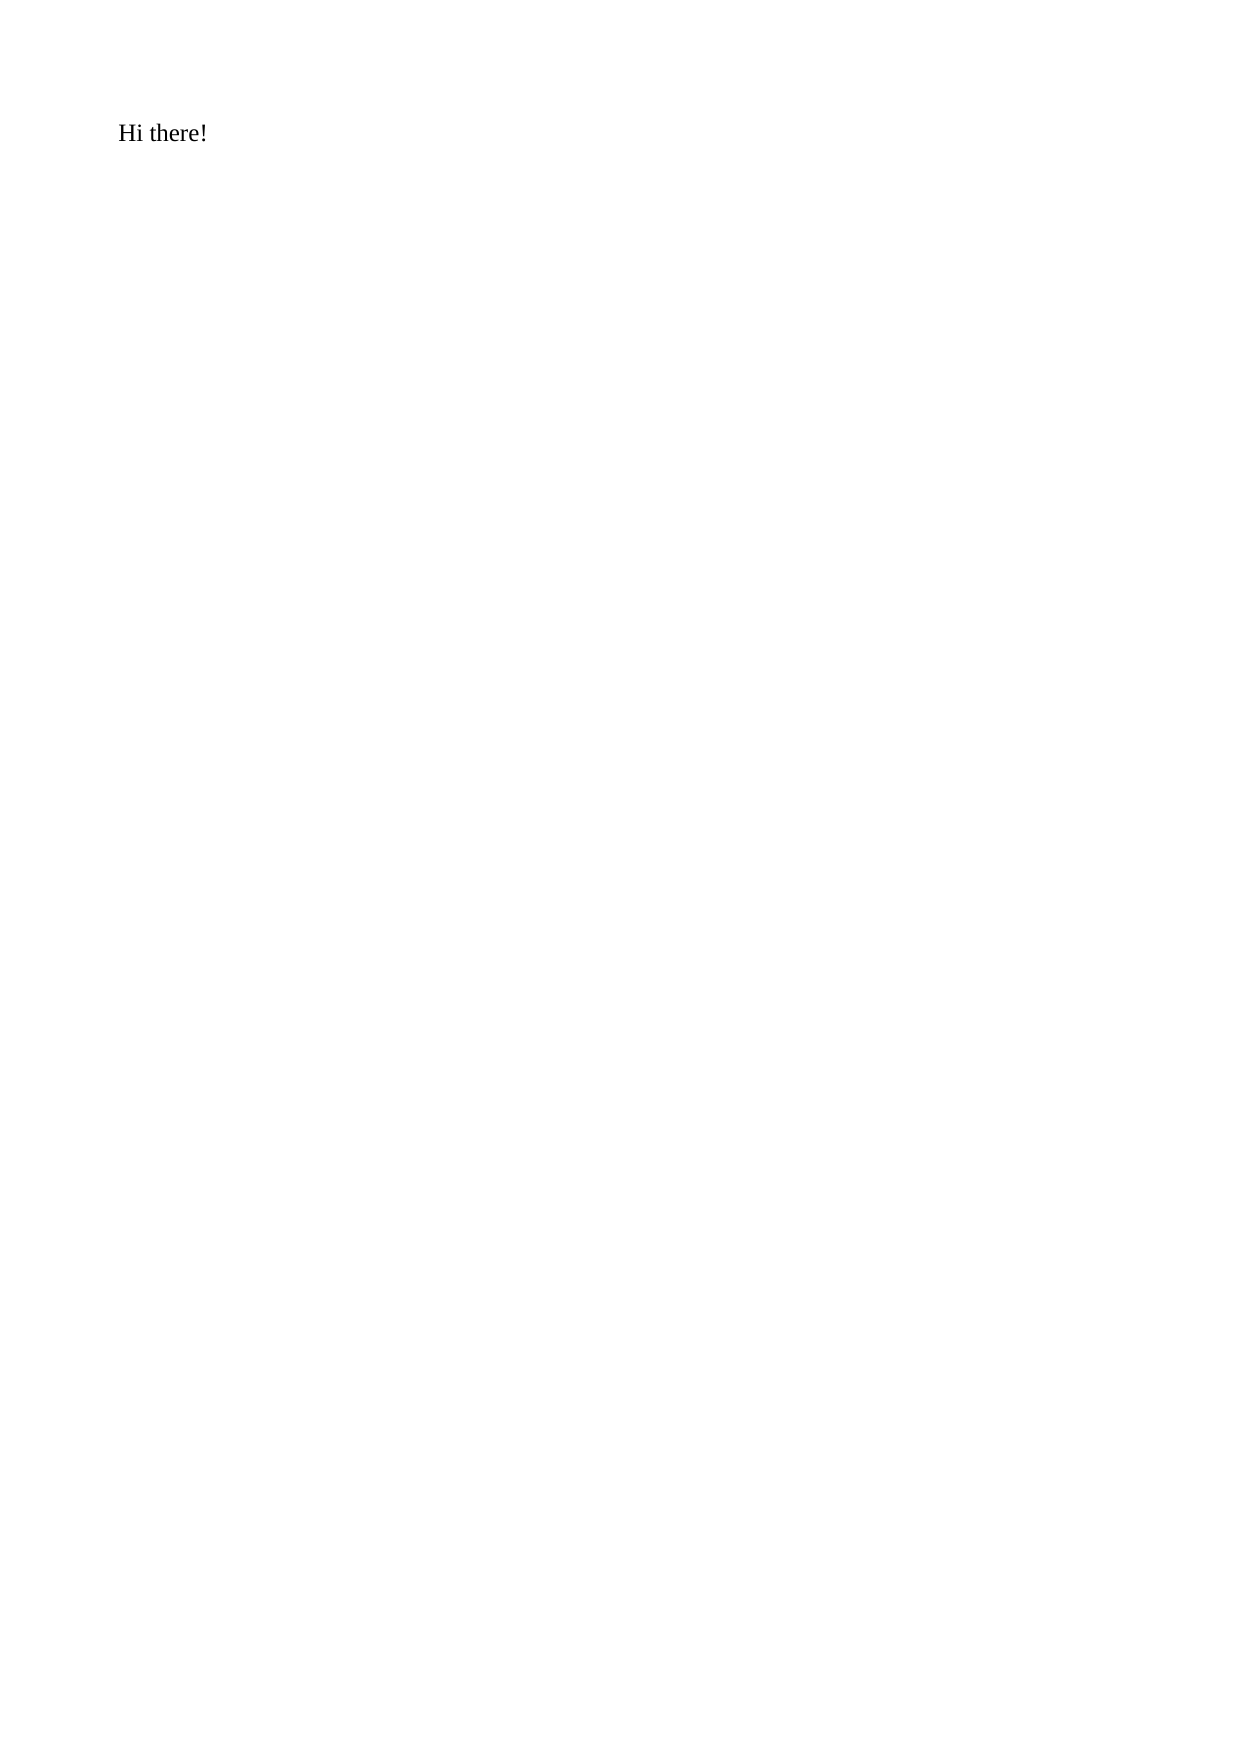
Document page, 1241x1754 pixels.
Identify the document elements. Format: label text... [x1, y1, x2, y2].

text Hi there! [118, 118, 1122, 147]
